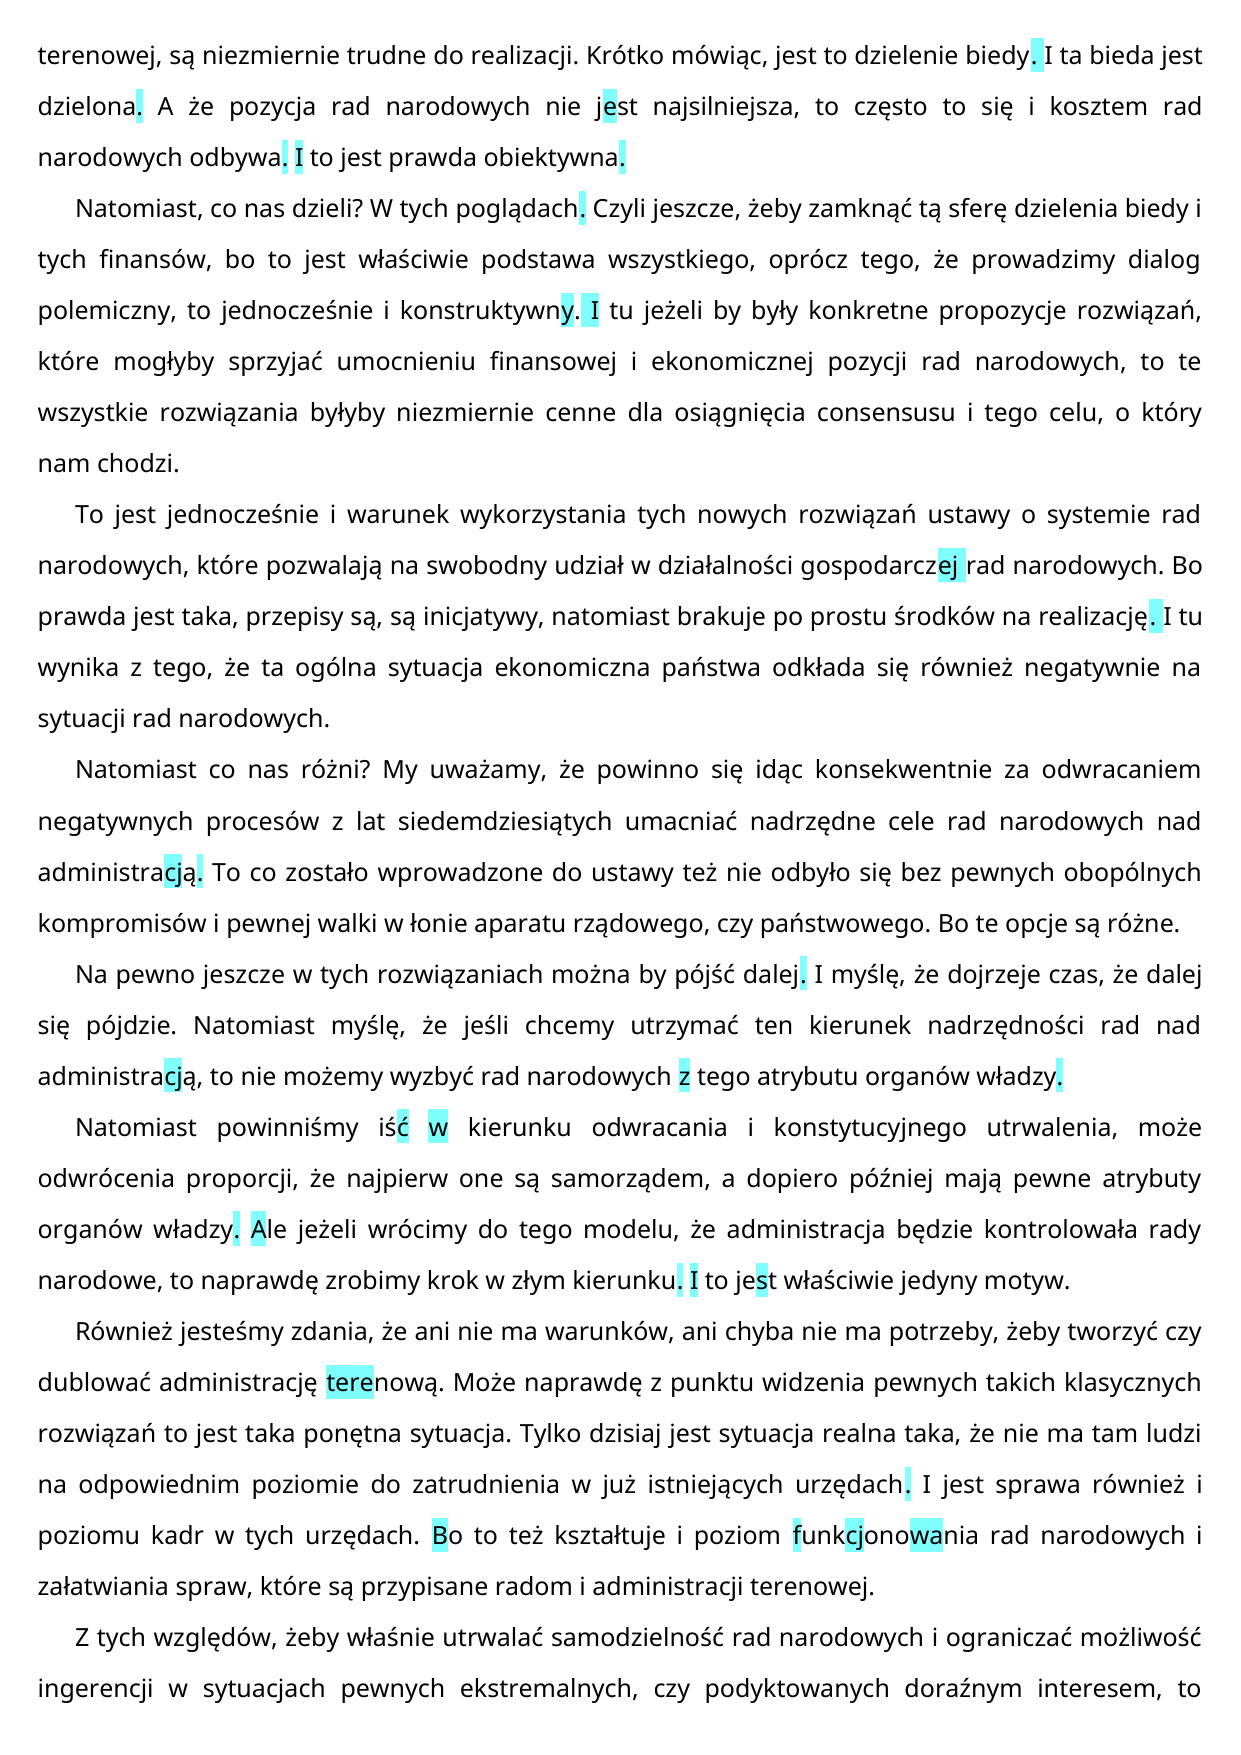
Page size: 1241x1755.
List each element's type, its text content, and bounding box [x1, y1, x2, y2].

text Z tych względów, żeby właśnie utrwalać samodzielność rad narodowych i ograniczać możliwość ingerencji w sytuacjach pewnych ekstremalnych, czy podyktowanych doraźnym interesem, to [37, 1620, 1203, 1705]
text Natomiast powinniśmy iść w kierunku odwracania i konstytucyjnego utrwalenia, może odwrócenia proporcji, że najpierw one są samorządem, a dopiero później mają pewne atrybuty organów władzy. Ale jeżeli wrócimy do tego modelu, że administracja będzie kontrolowała rady narodowe, to naprawdę zrobimy krok w złym kierunku. I to jest właściwie jedyny motyw. [37, 1109, 1203, 1297]
text Natomiast co nas różni? My uważamy, że powinno się idąc konsekwentnie za odwracaniem negatywnych procesów z lat siedemdziesiątych umacniać nadrzędne cele rad narodowych nad administracją. To co zostało wprowadzone do ustawy też nie odbyło się bez pewnych obopólnych kompromisów i pewnej walki w łonie aparatu rządowego, czy państwowego. Bo te opcje są różne. [37, 752, 1203, 939]
text To jest jednocześnie i warunek wykorzystania tych nowych rozwiązań ustawy o systemie rad narodowych, które pozwalają na swobodny udział w działalności gospodarczej rad narodowych. Bo prawda jest taka, przepisy są, są inicjatywy, natomiast brakuje po prostu środków na realizację. I tu wynika z tego, że ta ogólna sytuacja ekonomiczna państwa odkłada się również negatywnie na sytuacji rad narodowych. [37, 497, 1203, 735]
text Również jesteśmy zdania, że ani nie ma warunków, ani chyba nie ma potrzeby, żeby tworzyć czy dublować administrację terenową. Może naprawdę z punktu widzenia pewnych takich klasycznych rozwiązań to jest taka ponętna sytuacja. Tylko dzisiaj jest sytuacja realna taka, że nie ma tam ludzi na odpowiednim poziomie do zatrudnienia w już istniejących urzędach. I jest sprawa również i poziomu kadr w tych urzędach. Bo to też kształtuje i poziom funkcjonowania rad narodowych i załatwiania spraw, które są przypisane radom i administracji terenowej. [37, 1313, 1203, 1603]
text Natomiast, co nas dzieli? W tych poglądach. Czyli jeszcze, żeby zamknąć tą sferę dzielenia biedy i tych finansów, bo to jest właściwie podstawa wszystkiego, oprócz tego, że prowadzimy dialog polemiczny, to jednocześnie i konstruktywny. I tu jeżeli by były konkretne propozycje rozwiązań, które mogłyby sprzyjać umocnieniu finansowej i ekonomicznej pozycji rad narodowych, to te wszystkie rozwiązania byłyby niezmiernie cenne dla osiągnięcia consensusu i tego celu, o który nam chodzi. [37, 191, 1203, 480]
text Na pewno jeszcze w tych rozwiązaniach można by pójść dalej. I myślę, że dojrzeje czas, że dalej się pójdzie. Natomiast myślę, że jeśli chcemy utrzymać ten kierunek nadrzędności rad nad administracją, to nie możemy wyzbyć rad narodowych z tego atrybutu organów władzy. [37, 956, 1203, 1092]
text terenowej, są niezmiernie trudne do realizacji. Krótko mówiąc, jest to dzielenie biedy. I ta bieda jest dzielona. A że pozycja rad narodowych nie jest najsilniejsza, to często to się i kosztem rad narodowych odbywa. I to jest prawda obiektywna. [37, 37, 1203, 174]
